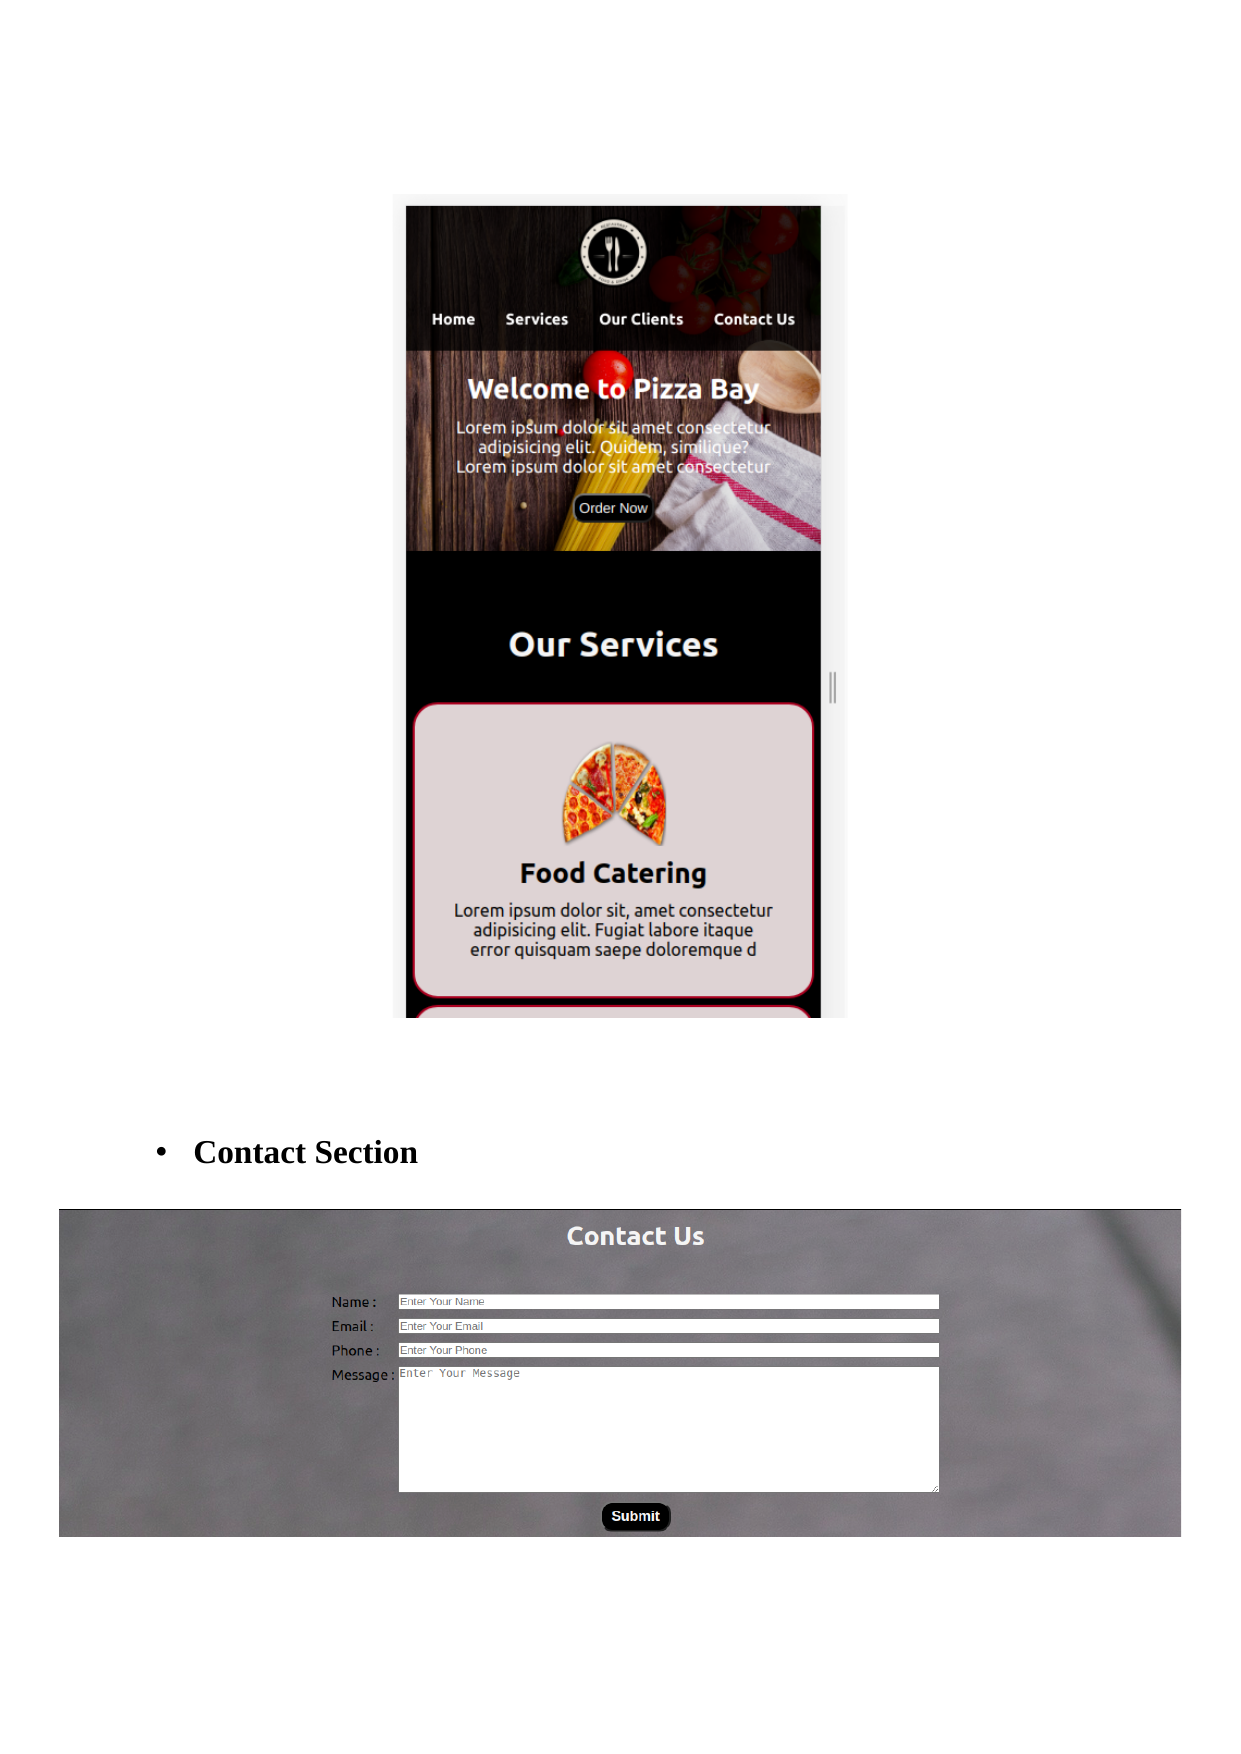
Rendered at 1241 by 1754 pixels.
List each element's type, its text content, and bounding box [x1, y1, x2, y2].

picture [59, 1209, 1182, 1537]
list Contact Section [156, 1132, 1122, 1171]
picture [392, 194, 848, 1018]
